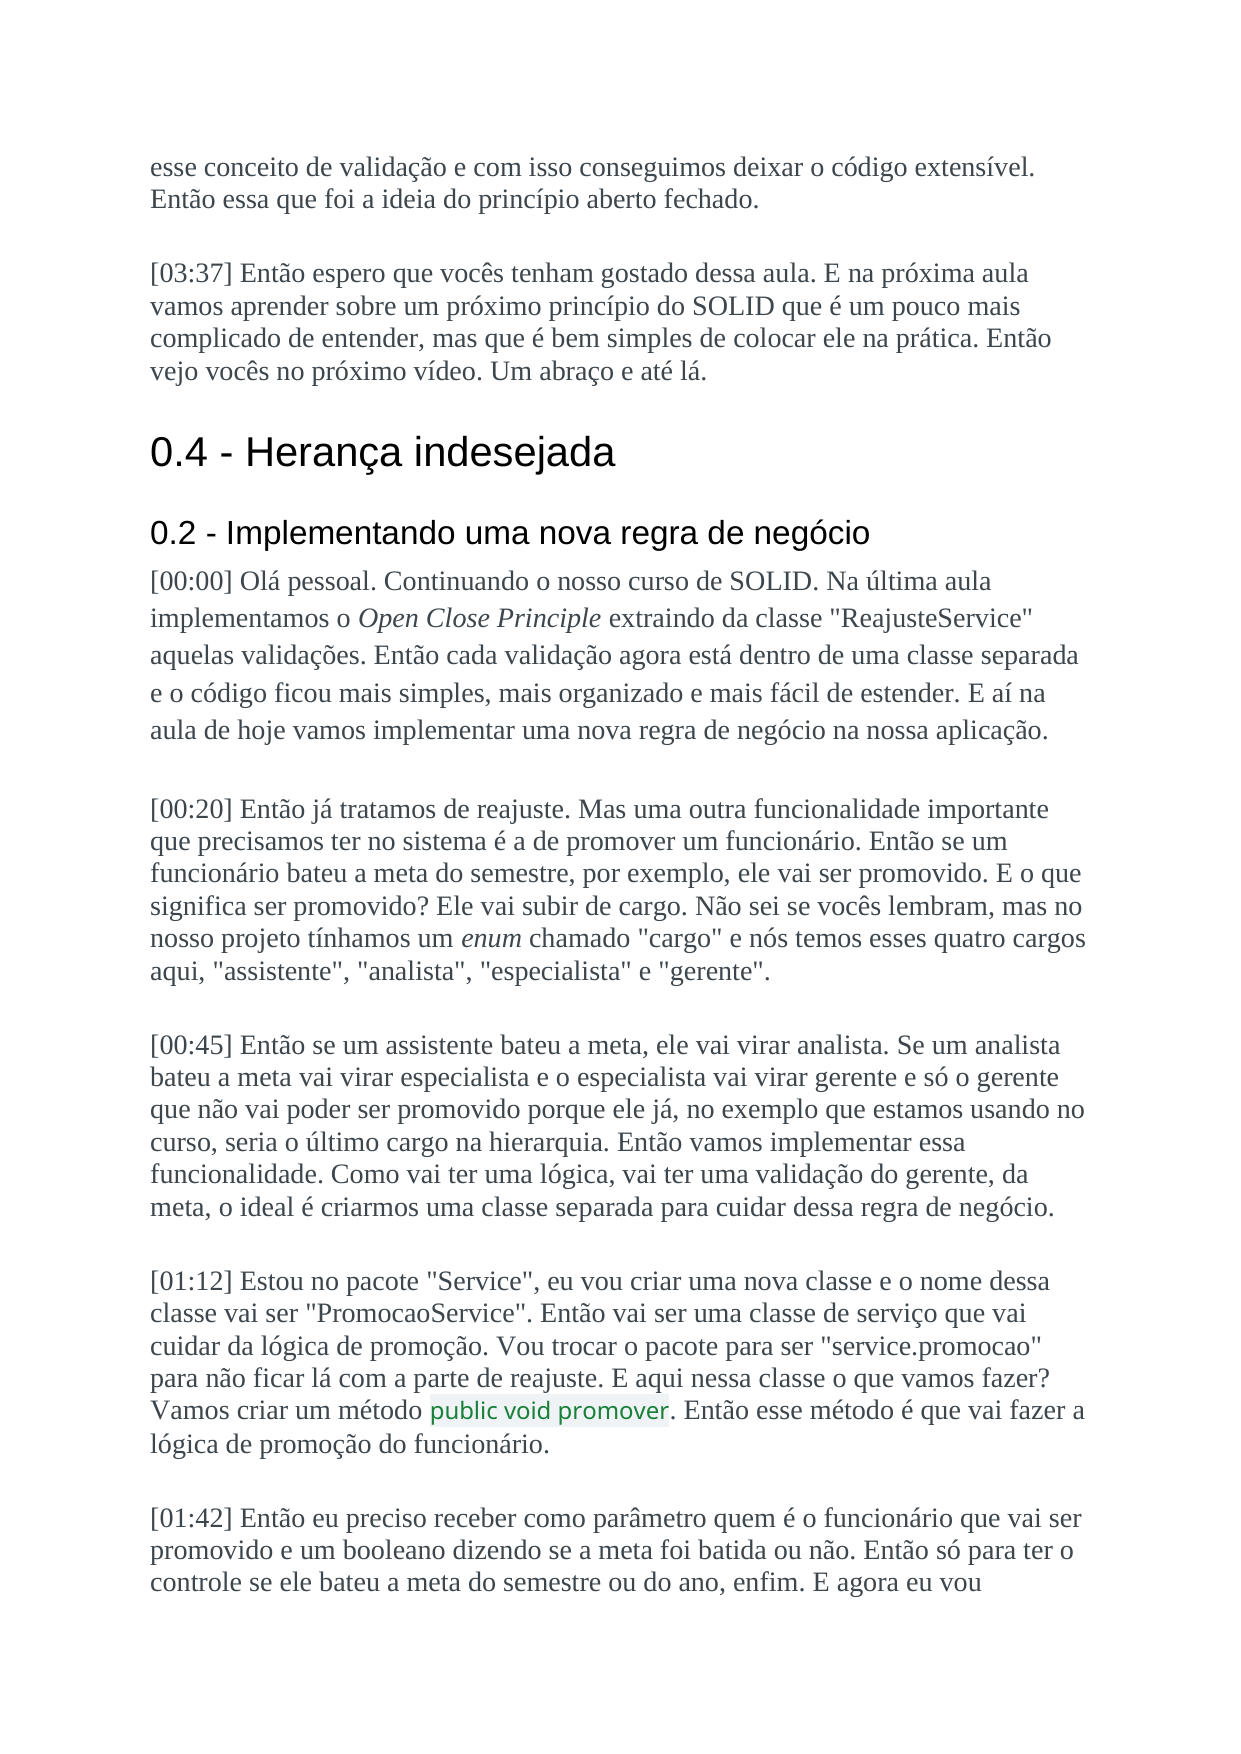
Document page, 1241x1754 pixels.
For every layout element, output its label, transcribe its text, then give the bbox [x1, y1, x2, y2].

text esse conceito de validação e com isso conseguimos deixar o código extensível. Então essa que foi a ideia do princípio aberto fechado. [150, 150, 1090, 215]
text [00:00] Olá pessoal. Continuando o nosso curso de SOLID. Na última aula implementamos o Open Close Principle extraindo da classe "ReajusteService" aquelas validações. Então cada validação agora está dentro de uma classe separada e o código ficou mais simples, mais organizado e mais fácil de estender. E aí na aula de hoje vamos implementar uma nova regra de negócio na nossa aplicação. [150, 564, 1090, 745]
text [03:37] Então espero que vocês tenham gostado dessa aula. E na próxima aula vamos aprender sobre um próximo princípio do SOLID que é um pouco mais complicado de entender, mas que é bem simples de colocar ele na prática. Então vejo vocês no próximo vídeo. Um abraço e até lá. [150, 256, 1090, 386]
text [01:12] Estou no pacote "Service", eu vou criar uma nova classe e o nome dessa classe vai ser "PromocaoService". Então vai ser uma classe de serviço que vai cuidar da lógica de promoção. Vou trocar o pacote para ser "service.promocao" para não ficar lá com a parte de reajuste. E aqui nessa classe o que vamos fazer? Vamos criar um método public void promover. Então esse método é que vai fazer a lógica de promoção do funcionário. [150, 1264, 1090, 1459]
subtitle 0.2 - Implementando uma nova regra de negócio [150, 513, 1090, 552]
text [00:20] Então já tratamos de reajuste. Mas uma outra funcionalidade importante que precisamos ter no sistema é a de promover um funcionário. Então se um funcionário bateu a meta do semestre, por exemplo, ele vai ser promovido. E o que significa ser promovido? Ele vai subir de cargo. Não sei se vocês lembram, mas no nosso projeto tínhamos um enum chamado "cargo" e nós temos esses quatro cargos aqui, "assistente", "analista", "especialista" e "gerente". [150, 792, 1090, 986]
subtitle 0.4 - Herança indesejada [150, 428, 1090, 476]
text [01:42] Então eu preciso receber como parâmetro quem é o funcionário que vai ser promovido e um booleano dizendo se a meta foi batida ou não. Então só para ter o controle se ele bateu a meta do semestre ou do ano, enfim. E agora eu vou [150, 1501, 1090, 1598]
text [00:45] Então se um assistente bateu a meta, ele vai virar analista. Se um analista bateu a meta vai virar especialista e o especialista vai virar gerente e só o gerente que não vai poder ser promovido porque ele já, no exemplo que estamos usando no curso, seria o último cargo na hierarquia. Então vamos implementar essa funcionalidade. Como vai ter uma lógica, vai ter uma validação do gerente, da meta, o ideal é criarmos uma classe separada para cuidar dessa regra de negócio. [150, 1028, 1090, 1222]
